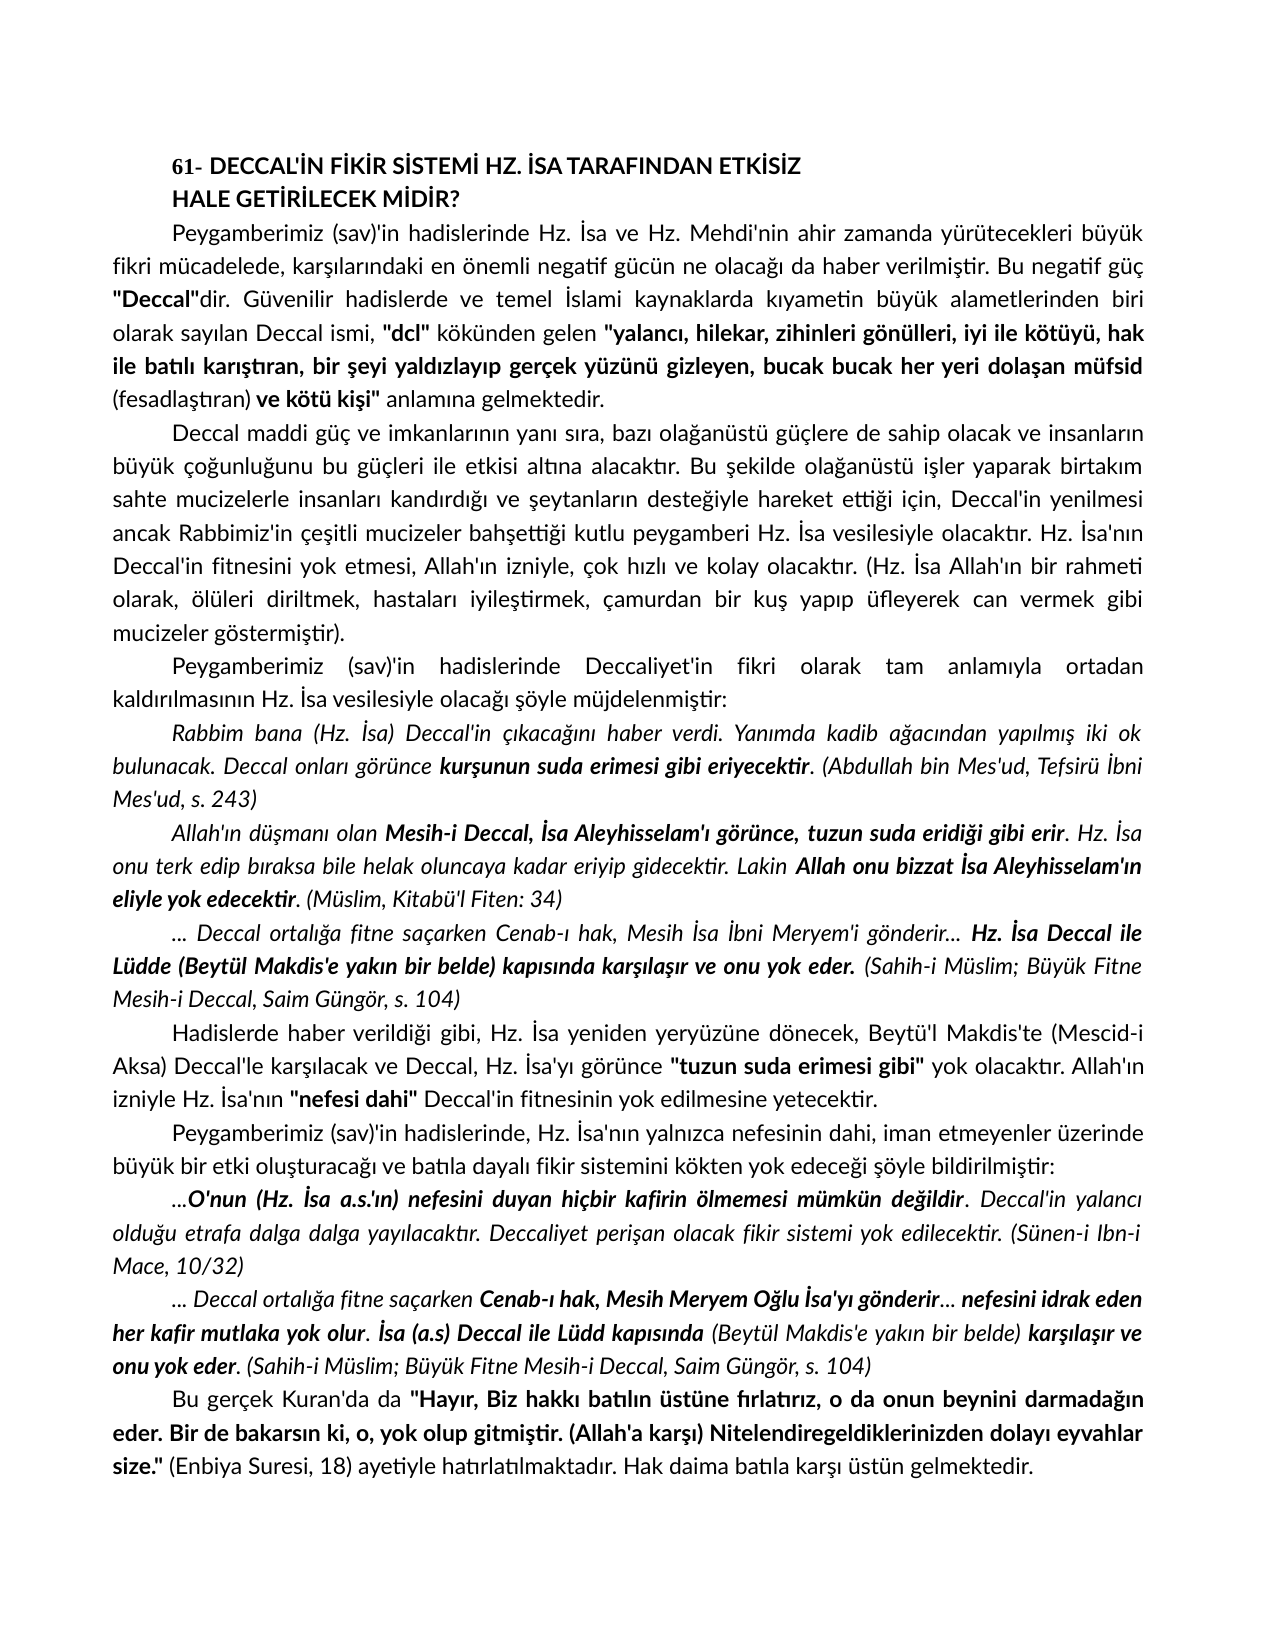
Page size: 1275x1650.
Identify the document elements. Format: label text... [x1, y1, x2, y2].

text Allah'ın düşmanı olan Mesih-i Deccal, İsa Aleyhisselam'ı görünce, tuzun suda eridiği gibi erir. Hz. İsa onu terk edip bıraksa bile helak oluncaya kadar eriyip gidecektir. Lakin Allah onu bizzat İsa Aleyhisselam'ın eliyle yok edecektir. (Müslim, Kitabü'l Fiten: 34) [112, 814, 1145, 914]
text HALE GETİRİLECEK MİDİR? [172, 181, 1145, 214]
text Peygamberimiz (sav)'in hadislerinde Deccaliyet'in fikri olarak tam anlamıyla ortadan kaldırılmasının Hz. İsa vesilesiyle olacağı şöyle müjdelenmiştir: [112, 648, 1145, 714]
text Bu gerçek Kuran'da da "Hayır, Biz hakkı batılın üstüne fırlatırız, o da onun beynini darmadağın eder. Bir de bakarsın ki, o, yok olup gitmiştir. (Allah'a karşı) Nitelendiregeldiklerinizden dolayı eyvahlar size." (Enbiya Suresi, 18) ayetiyle hatırlatılmaktadır. Hak daima batıla karşı üstün gelmektedir. [112, 1381, 1145, 1481]
text ... Deccal ortalığa fitne saçarken Cenab-ı hak, Mesih Meryem Oğlu İsa'yı gönderir... nefesini idrak eden her kafir mutlaka yok olur. İsa (a.s) Deccal ile Lüdd kapısında (Beytül Makdis'e yakın bir belde) karşılaşır ve onu yok eder. (Sahih-i Müslim; Büyük Fitne Mesih-i Deccal, Saim Güngör, s. 104) [112, 1281, 1145, 1381]
list DECCAL'İN FİKİR SİSTEMİ HZ. İSA TARAFINDAN ETKİSİZ [172, 148, 1145, 181]
text Deccal maddi güç ve imkanlarının yanı sıra, bazı olağanüstü güçlere de sahip olacak ve insanların büyük çoğunluğunu bu güçleri ile etkisi altına alacaktır. Bu şekilde olağanüstü işler yaparak birtakım sahte mucizelerle insanları kandırdığı ve şeytanların desteğiyle hareket ettiği için, Deccal'in yenilmesi ancak Rabbimiz'in çeşitli mucizeler bahşettiği kutlu peygamberi Hz. İsa vesilesiyle olacaktır. Hz. İsa'nın Deccal'in fitnesini yok etmesi, Allah'ın izniyle, çok hızlı ve kolay olacaktır. (Hz. İsa Allah'ın bir rahmeti olarak, ölüleri diriltmek, hastaları iyileştirmek, çamurdan bir kuş yapıp üfleyerek can vermek gibi mucizeler göstermiştir). [112, 414, 1145, 648]
text ... Deccal ortalığa fitne saçarken Cenab-ı hak, Mesih İsa İbni Meryem'i gönderir... Hz. İsa Deccal ile Lüdde (Beytül Makdis'e yakın bir belde) kapısında karşılaşır ve onu yok eder. (Sahih-i Müslim; Büyük Fitne Mesih-i Deccal, Saim Güngör, s. 104) [112, 914, 1145, 1014]
text Peygamberimiz (sav)'in hadislerinde Hz. İsa ve Hz. Mehdi'nin ahir zamanda yürütecekleri büyük fikri mücadelede, karşılarındaki en önemli negatif gücün ne olacağı da haber verilmiştir. Bu negatif güç "Deccal"dir. Güvenilir hadislerde ve temel İslami kaynaklarda kıyametin büyük alametlerinden biri olarak sayılan Deccal ismi, "dcl" kökünden gelen "yalancı, hilekar, zihinleri gönülleri, iyi ile kötüyü, hak ile batılı karıştıran, bir şeyi yaldızlayıp gerçek yüzünü gizleyen, bucak bucak her yeri dolaşan müfsid (fesadlaştıran) ve kötü kişi" anlamına gelmektedir. [112, 214, 1145, 414]
text Peygamberimiz (sav)'in hadislerinde, Hz. İsa'nın yalnızca nefesinin dahi, iman etmeyenler üzerinde büyük bir etki oluşturacağı ve batıla dayalı fikir sistemini kökten yok edeceği şöyle bildirilmiştir: [112, 1114, 1145, 1181]
text Rabbim bana (Hz. İsa) Deccal'in çıkacağını haber verdi. Yanımda kadib ağacından yapılmış iki ok bulunacak. Deccal onları görünce kurşunun suda erimesi gibi eriyecektir. (Abdullah bin Mes'ud, Tefsirü İbni Mes'ud, s. 243) [112, 714, 1145, 814]
text Hadislerde haber verildiği gibi, Hz. İsa yeniden yeryüzüne dönecek, Beytü'l Makdis'te (Mescid-i Aksa) Deccal'le karşılacak ve Deccal, Hz. İsa'yı görünce "tuzun suda erimesi gibi" yok olacaktır. Allah'ın izniyle Hz. İsa'nın "nefesi dahi" Deccal'in fitnesinin yok edilmesine yetecektir. [112, 1014, 1145, 1114]
text ...O'nun (Hz. İsa a.s.'ın) nefesini duyan hiçbir kafirin ölmemesi mümkün değildir. Deccal'in yalancı olduğu etrafa dalga dalga yayılacaktır. Deccaliyet perişan olacak fikir sistemi yok edilecektir. (Sünen-i Ibn-i Mace, 10/32) [112, 1181, 1145, 1281]
